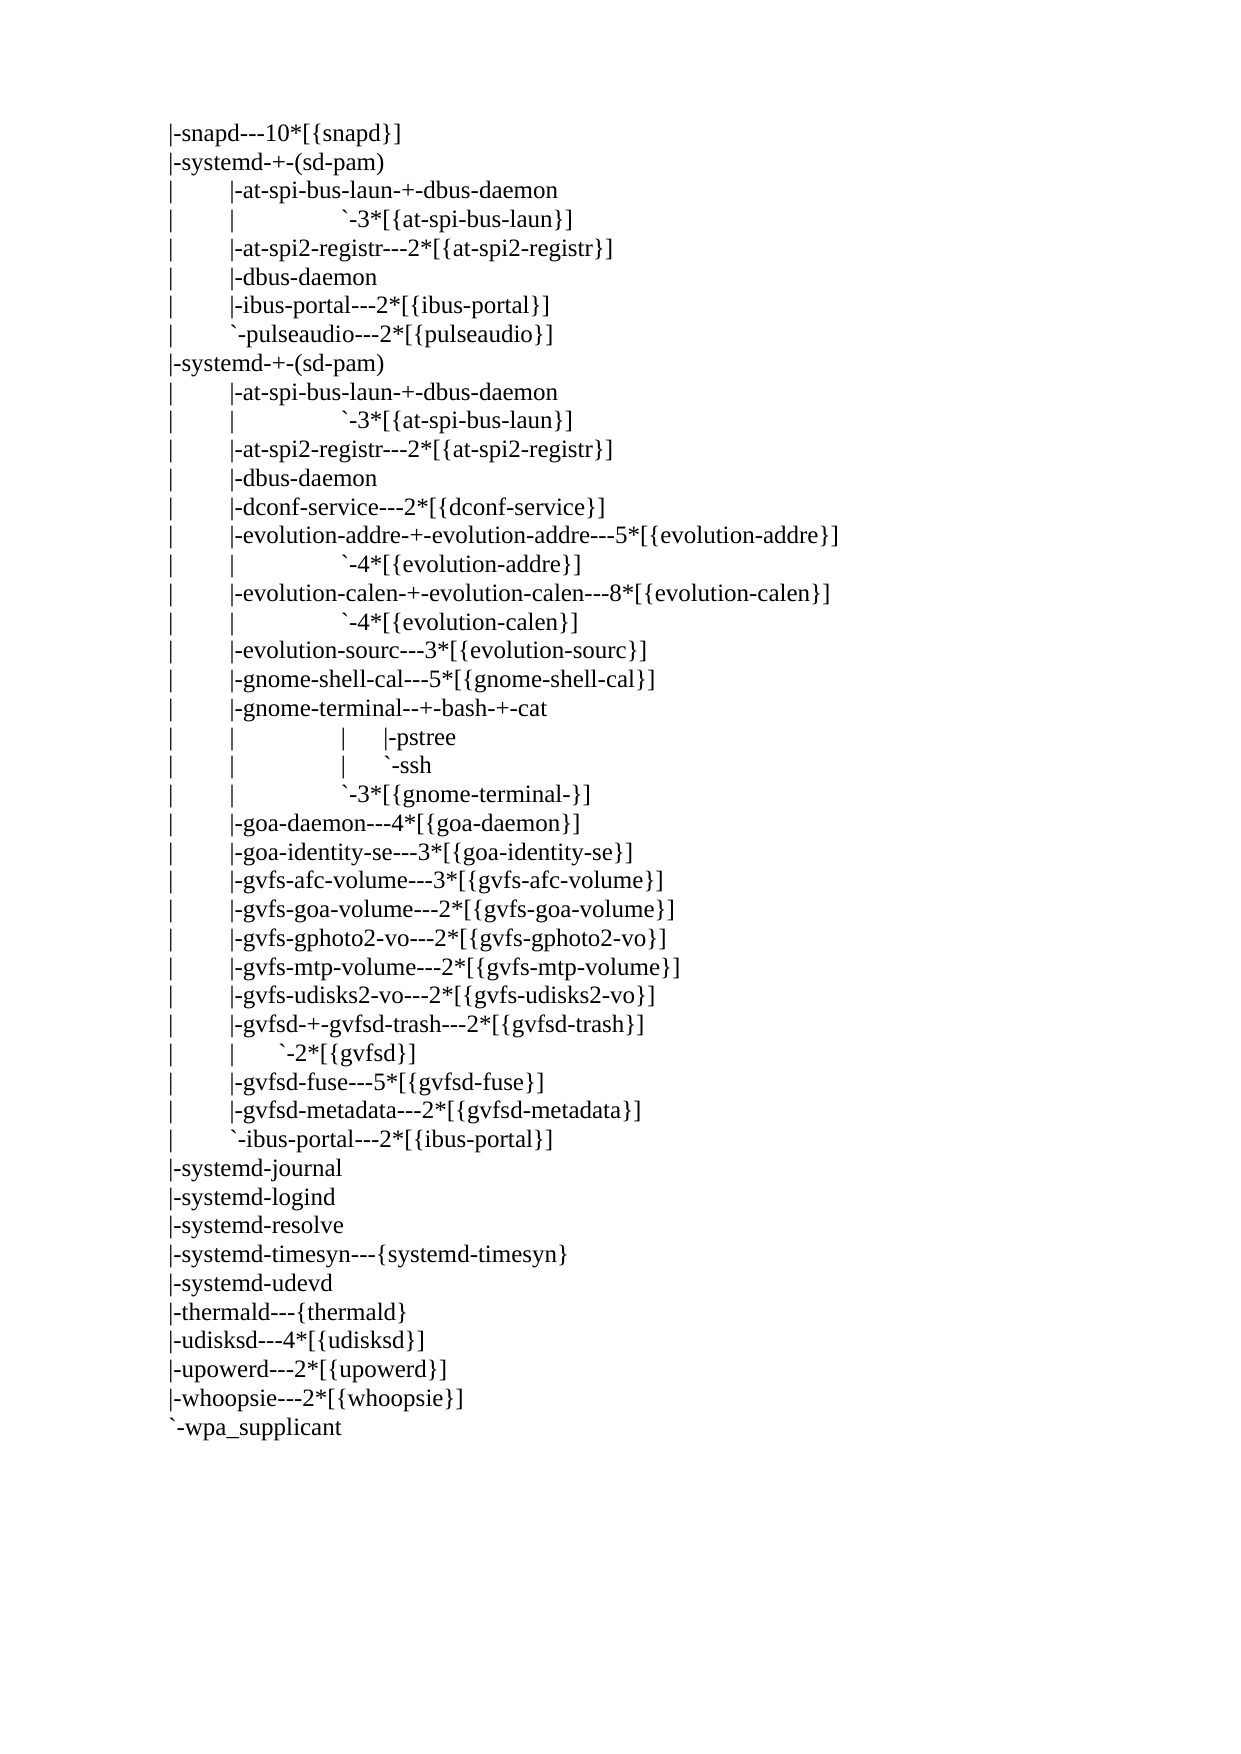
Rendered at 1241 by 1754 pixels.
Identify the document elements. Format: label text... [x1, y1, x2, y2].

text | | `-3*[{gnome-terminal-}] [118, 779, 1122, 808]
text | `-ibus-portal---2*[{ibus-portal}] [118, 1124, 1122, 1153]
text | |-at-spi2-registr---2*[{at-spi2-registr}] [118, 233, 1122, 262]
text | | `-4*[{evolution-addre}] [118, 549, 1122, 578]
text |-snapd---10*[{snapd}] [118, 118, 1122, 147]
text |-systemd-journal [118, 1153, 1122, 1182]
text |-systemd-timesyn---{systemd-timesyn} [118, 1239, 1122, 1268]
text | |-dconf-service---2*[{dconf-service}] [118, 492, 1122, 521]
text |-systemd-+-(sd-pam) [118, 147, 1122, 176]
text | |-evolution-calen-+-evolution-calen---8*[{evolution-calen}] [118, 578, 1122, 607]
text |-systemd-+-(sd-pam) [118, 348, 1122, 377]
text | |-goa-daemon---4*[{goa-daemon}] [118, 808, 1122, 837]
text | `-pulseaudio---2*[{pulseaudio}] [118, 319, 1122, 348]
text | |-evolution-addre-+-evolution-addre---5*[{evolution-addre}] [118, 521, 1122, 549]
text |-thermald---{thermald} [118, 1297, 1122, 1326]
text | | `-2*[{gvfsd}] [118, 1038, 1122, 1067]
text | |-gnome-shell-cal---5*[{gnome-shell-cal}] [118, 664, 1122, 693]
text | |-gvfs-udisks2-vo---2*[{gvfs-udisks2-vo}] [118, 981, 1122, 1009]
text | |-gvfsd-fuse---5*[{gvfsd-fuse}] [118, 1067, 1122, 1096]
text | | | `-ssh [118, 751, 1122, 779]
text | |-dbus-daemon [118, 262, 1122, 291]
text | | | |-pstree [118, 722, 1122, 751]
text |-systemd-udevd [118, 1268, 1122, 1297]
text | | `-3*[{at-spi-bus-laun}] [118, 204, 1122, 233]
text | |-gvfs-goa-volume---2*[{gvfs-goa-volume}] [118, 894, 1122, 923]
text | |-goa-identity-se---3*[{goa-identity-se}] [118, 837, 1122, 866]
text | |-at-spi-bus-laun-+-dbus-daemon [118, 176, 1122, 204]
text | |-gvfs-gphoto2-vo---2*[{gvfs-gphoto2-vo}] [118, 923, 1122, 952]
text | |-ibus-portal---2*[{ibus-portal}] [118, 291, 1122, 319]
text | | `-4*[{evolution-calen}] [118, 607, 1122, 636]
text | |-gvfs-afc-volume---3*[{gvfs-afc-volume}] [118, 866, 1122, 894]
text | |-gvfsd-metadata---2*[{gvfsd-metadata}] [118, 1096, 1122, 1124]
text `-wpa_supplicant [118, 1412, 1122, 1441]
text | |-gvfs-mtp-volume---2*[{gvfs-mtp-volume}] [118, 952, 1122, 981]
text |-udisksd---4*[{udisksd}] [118, 1326, 1122, 1354]
text |-systemd-resolve [118, 1211, 1122, 1239]
text | |-evolution-sourc---3*[{evolution-sourc}] [118, 636, 1122, 664]
text |-systemd-logind [118, 1182, 1122, 1211]
text | |-at-spi2-registr---2*[{at-spi2-registr}] [118, 434, 1122, 463]
text |-whoopsie---2*[{whoopsie}] [118, 1383, 1122, 1412]
text | |-gvfsd-+-gvfsd-trash---2*[{gvfsd-trash}] [118, 1009, 1122, 1038]
text | |-gnome-terminal--+-bash-+-cat [118, 693, 1122, 722]
text |-upowerd---2*[{upowerd}] [118, 1354, 1122, 1383]
text | |-at-spi-bus-laun-+-dbus-daemon [118, 377, 1122, 406]
text | |-dbus-daemon [118, 463, 1122, 492]
text | | `-3*[{at-spi-bus-laun}] [118, 406, 1122, 434]
